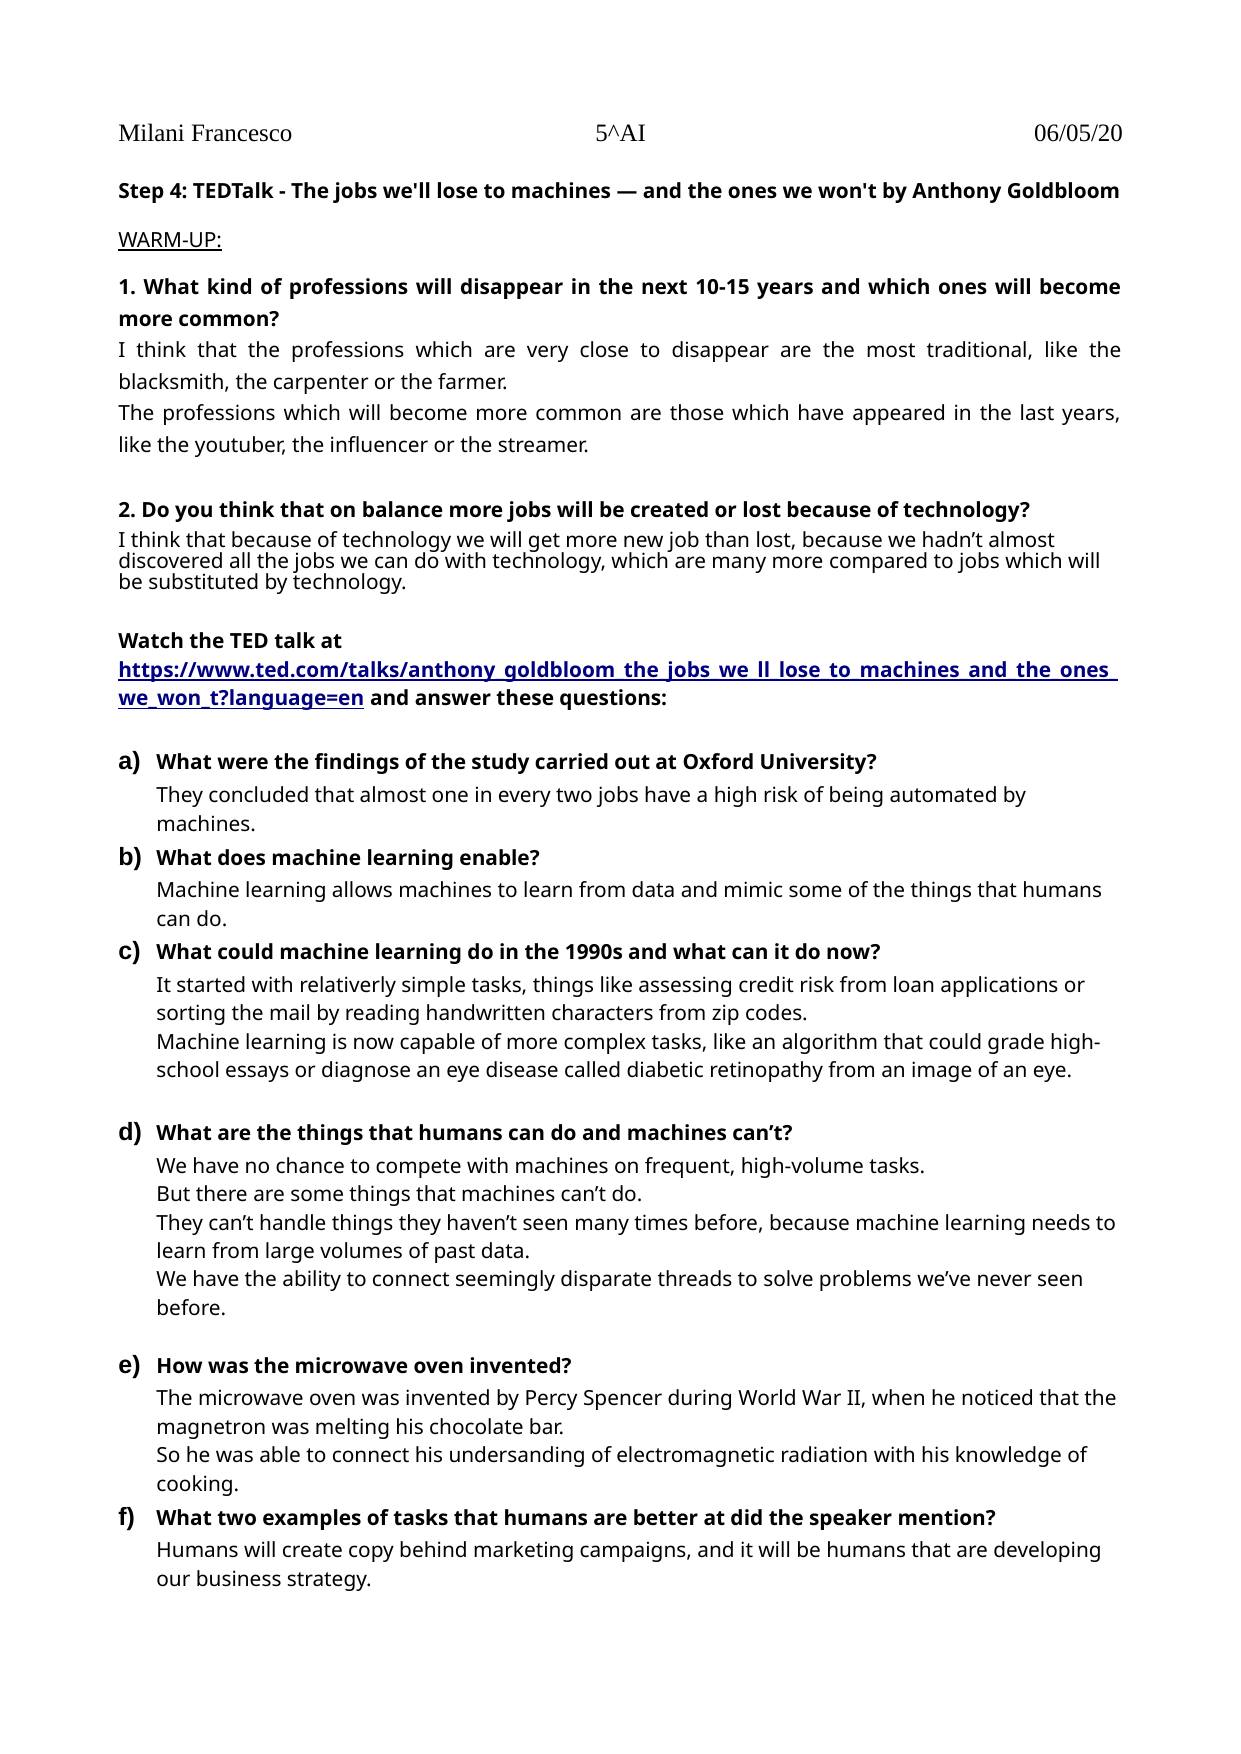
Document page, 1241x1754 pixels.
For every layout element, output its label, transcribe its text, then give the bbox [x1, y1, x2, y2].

text The microwave oven was invented by Percy Spencer during World War II, when he noticed that the magnetron was melting his chocolate bar. [156, 1383, 1123, 1440]
text 2. Do you think that on balance more jobs will be created or lost because of technology? [118, 496, 1123, 524]
text I think that the professions which are very close to disappear are the most traditional, like the blacksmith, the carpenter or the farmer. [118, 335, 1123, 395]
text Step 4: TEDTalk - The jobs we'll lose to machines — and the ones we won't by Anthony Goldbloom [118, 177, 1123, 204]
text But there are some things that machines can’t do. [156, 1179, 1123, 1208]
text We have the ability to connect seemingly disparate threads to solve problems we’ve never seen before. [156, 1264, 1123, 1321]
list What two examples of tasks that humans are better at did the speaker mention? [118, 1501, 1123, 1531]
list What does machine learning enable? [118, 842, 1123, 871]
list How was the microwave oven invented? [118, 1350, 1123, 1379]
text Machine learning is now capable of more complex tasks, like an algorithm that could grade high-school essays or diagnose an eye disease called diabetic retinopathy from an image of an eye. [156, 1027, 1123, 1084]
text 1. What kind of professions will disappear in the next 10-15 years and which ones will become more common? [118, 272, 1123, 332]
text We have no chance to compete with machines on frequent, high-volume tasks. [156, 1151, 1123, 1179]
text I think that because of technology we will get more new job than lost, because we hadn’t almost discovered all the jobs we can do with technology, which are many more compared to jobs which will be substituted by technology. [118, 531, 1123, 593]
text Watch the TED talk at https://www.ted.com/talks/anthony_goldbloom_the_jobs_we_ll_lose_to_machines_and_the_ones_we_won_t?language=en and answer these questions: [118, 627, 1123, 712]
text Humans will create copy behind marketing campaigns, and it will be humans that are developing our business strategy. [156, 1535, 1123, 1592]
text It started with relativerly simple tasks, things like assessing credit risk from loan applications or sorting the mail by reading handwritten characters from zip codes. [156, 970, 1123, 1027]
text They can’t handle things they haven’t seen many times before, because machine learning needs to learn from large volumes of past data. [156, 1208, 1123, 1264]
list What are the things that humans can do and machines can’t? [118, 1116, 1123, 1146]
text Machine learning allows machines to learn from data and mimic some of the things that humans can do. [156, 875, 1123, 932]
list What were the findings of the study carried out at Oxford University? [118, 746, 1123, 775]
text The professions which will become more common are those which have appeared in the last years, like the youtuber, the influencer or the streamer. [118, 398, 1123, 458]
list What could machine learning do in the 1990s and what can it do now? [118, 936, 1123, 966]
text So he was able to connect his undersanding of electromagnetic radiation with his knowledge of cooking. [156, 1440, 1123, 1497]
text They concluded that almost one in every two jobs have a high risk of being automated by machines. [156, 781, 1123, 837]
text WARM-UP: [118, 225, 1123, 254]
